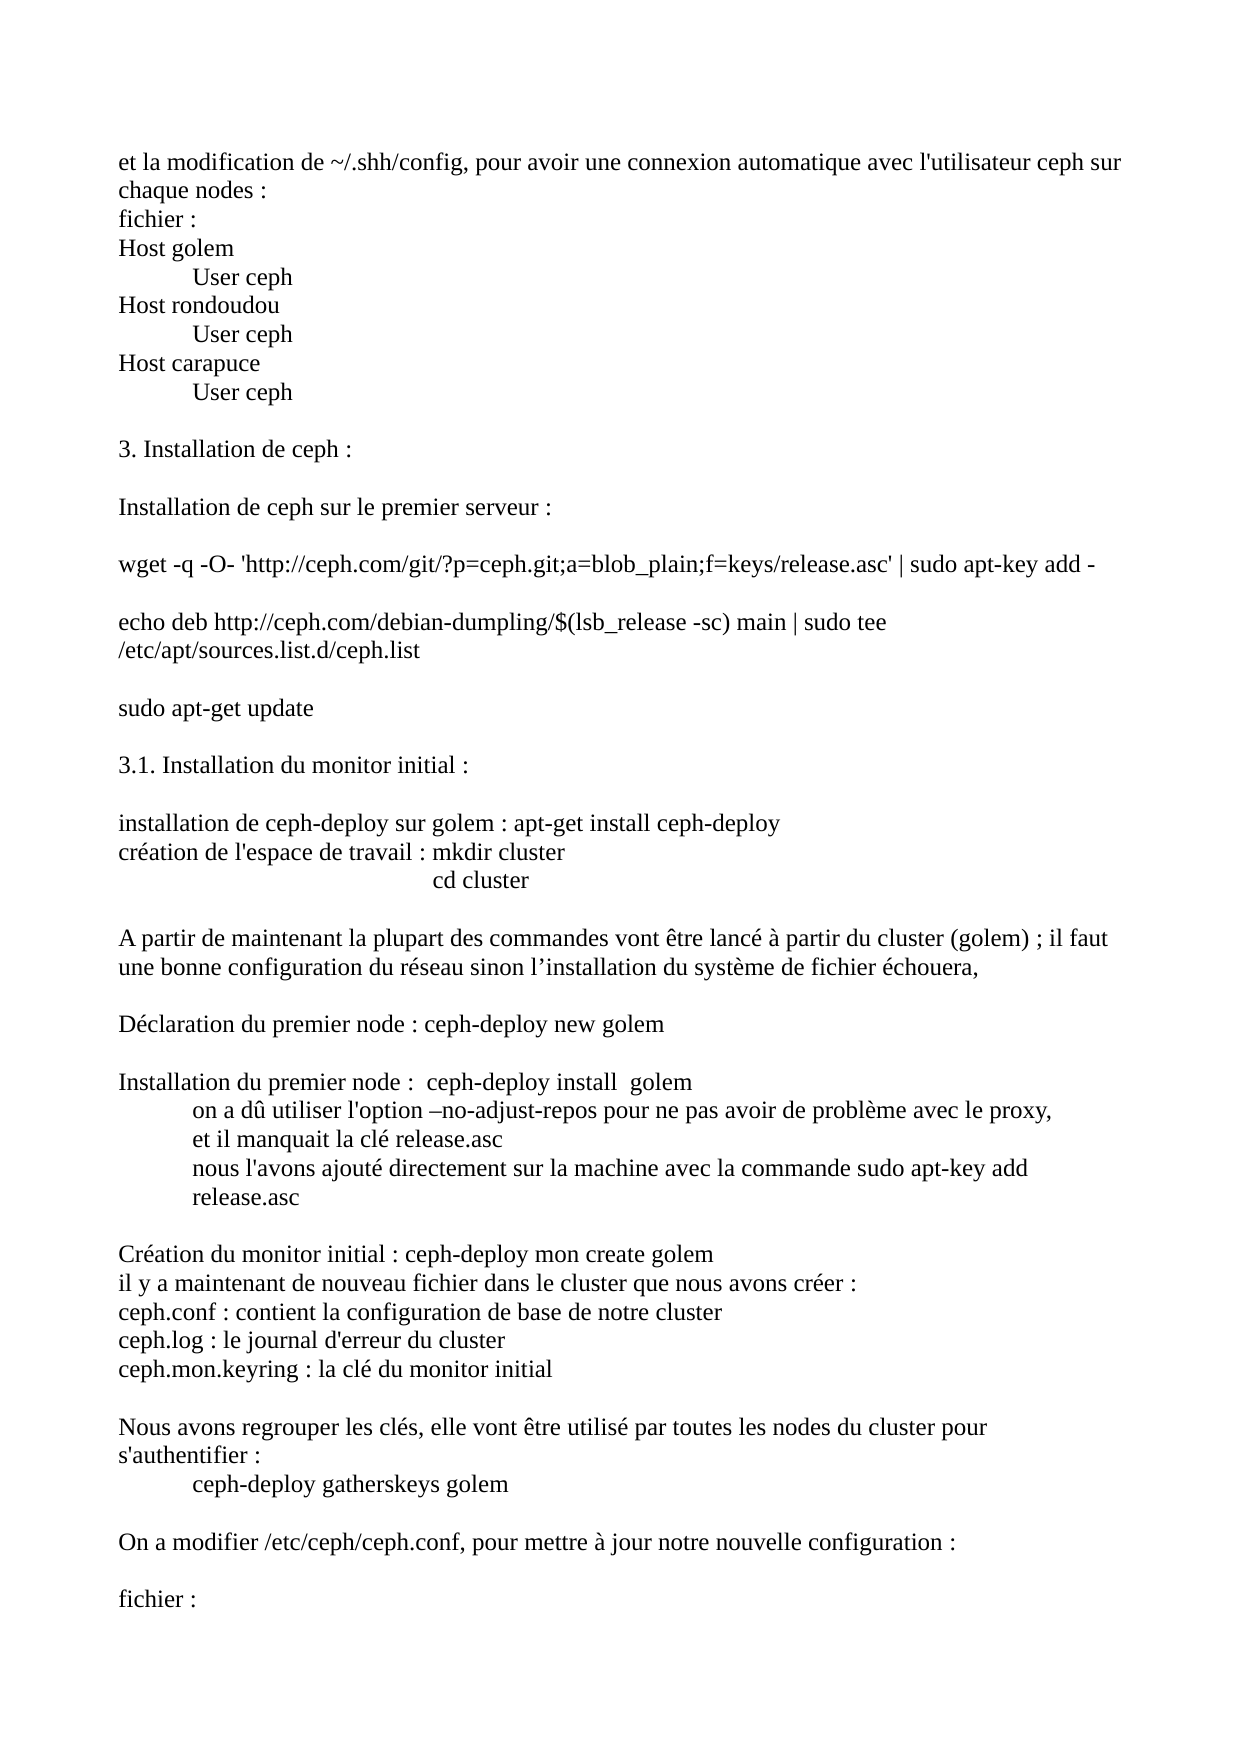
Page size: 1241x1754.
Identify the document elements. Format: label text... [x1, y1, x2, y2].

text ceph.log : le journal d'erreur du cluster [118, 1326, 1122, 1354]
text il y a maintenant de nouveau fichier dans le cluster que nous avons créer : [118, 1268, 1122, 1297]
text cd cluster [118, 866, 1122, 894]
text ceph-deploy gatherskeys golem [118, 1469, 1122, 1498]
text Nous avons regrouper les clés, elle vont être utilisé par toutes les nodes du cluster pour s'authentifier : [118, 1412, 1122, 1469]
text Host carapuce [118, 348, 1122, 377]
text nous l'avons ajouté directement sur la machine avec la commande sudo apt-key add release.asc [118, 1153, 1122, 1211]
text echo deb http://ceph.com/debian-dumpling/$(lsb_release -sc) main | sudo tee /etc/apt/sources.list.d/ceph.list [118, 607, 1122, 664]
text Host golem [118, 233, 1122, 262]
text et la modification de ~/.shh/config, pour avoir une connexion automatique avec l'utilisateur ceph sur chaque nodes : [118, 147, 1122, 204]
text Déclaration du premier node : ceph-deploy new golem [118, 1009, 1122, 1038]
text et il manquait la clé release.asc [118, 1124, 1122, 1153]
text User ceph [118, 319, 1122, 348]
text ceph.conf : contient la configuration de base de notre cluster [118, 1297, 1122, 1326]
text User ceph [118, 377, 1122, 406]
text fichier : [118, 1584, 1122, 1613]
text wget -q -O- 'http://ceph.com/git/?p=ceph.git;a=blob_plain;f=keys/release.asc' | sudo apt-key add - [118, 549, 1122, 578]
text A partir de maintenant la plupart des commandes vont être lancé à partir du cluster (golem) ; il faut une bonne configuration du réseau sinon l’installation du système de fichier échouera, [118, 923, 1122, 981]
text sudo apt-get update [118, 693, 1122, 722]
text On a modifier /etc/ceph/ceph.conf, pour mettre à jour notre nouvelle configuration : [118, 1527, 1122, 1556]
text création de l'espace de travail : mkdir cluster [118, 837, 1122, 866]
text Installation du premier node : ceph-deploy install golem [118, 1067, 1122, 1096]
text Création du monitor initial : ceph-deploy mon create golem [118, 1239, 1122, 1268]
text fichier : [118, 204, 1122, 233]
text 3.1. Installation du monitor initial : [118, 751, 1122, 779]
text Host rondoudou [118, 291, 1122, 319]
text 3. Installation de ceph : [118, 434, 1122, 463]
text ceph.mon.keyring : la clé du monitor initial [118, 1354, 1122, 1383]
text User ceph [118, 262, 1122, 291]
text Installation de ceph sur le premier serveur : [118, 492, 1122, 521]
text on a dû utiliser l'option –no-adjust-repos pour ne pas avoir de problème avec le proxy, [118, 1096, 1122, 1124]
text installation de ceph-deploy sur golem : apt-get install ceph-deploy [118, 808, 1122, 837]
